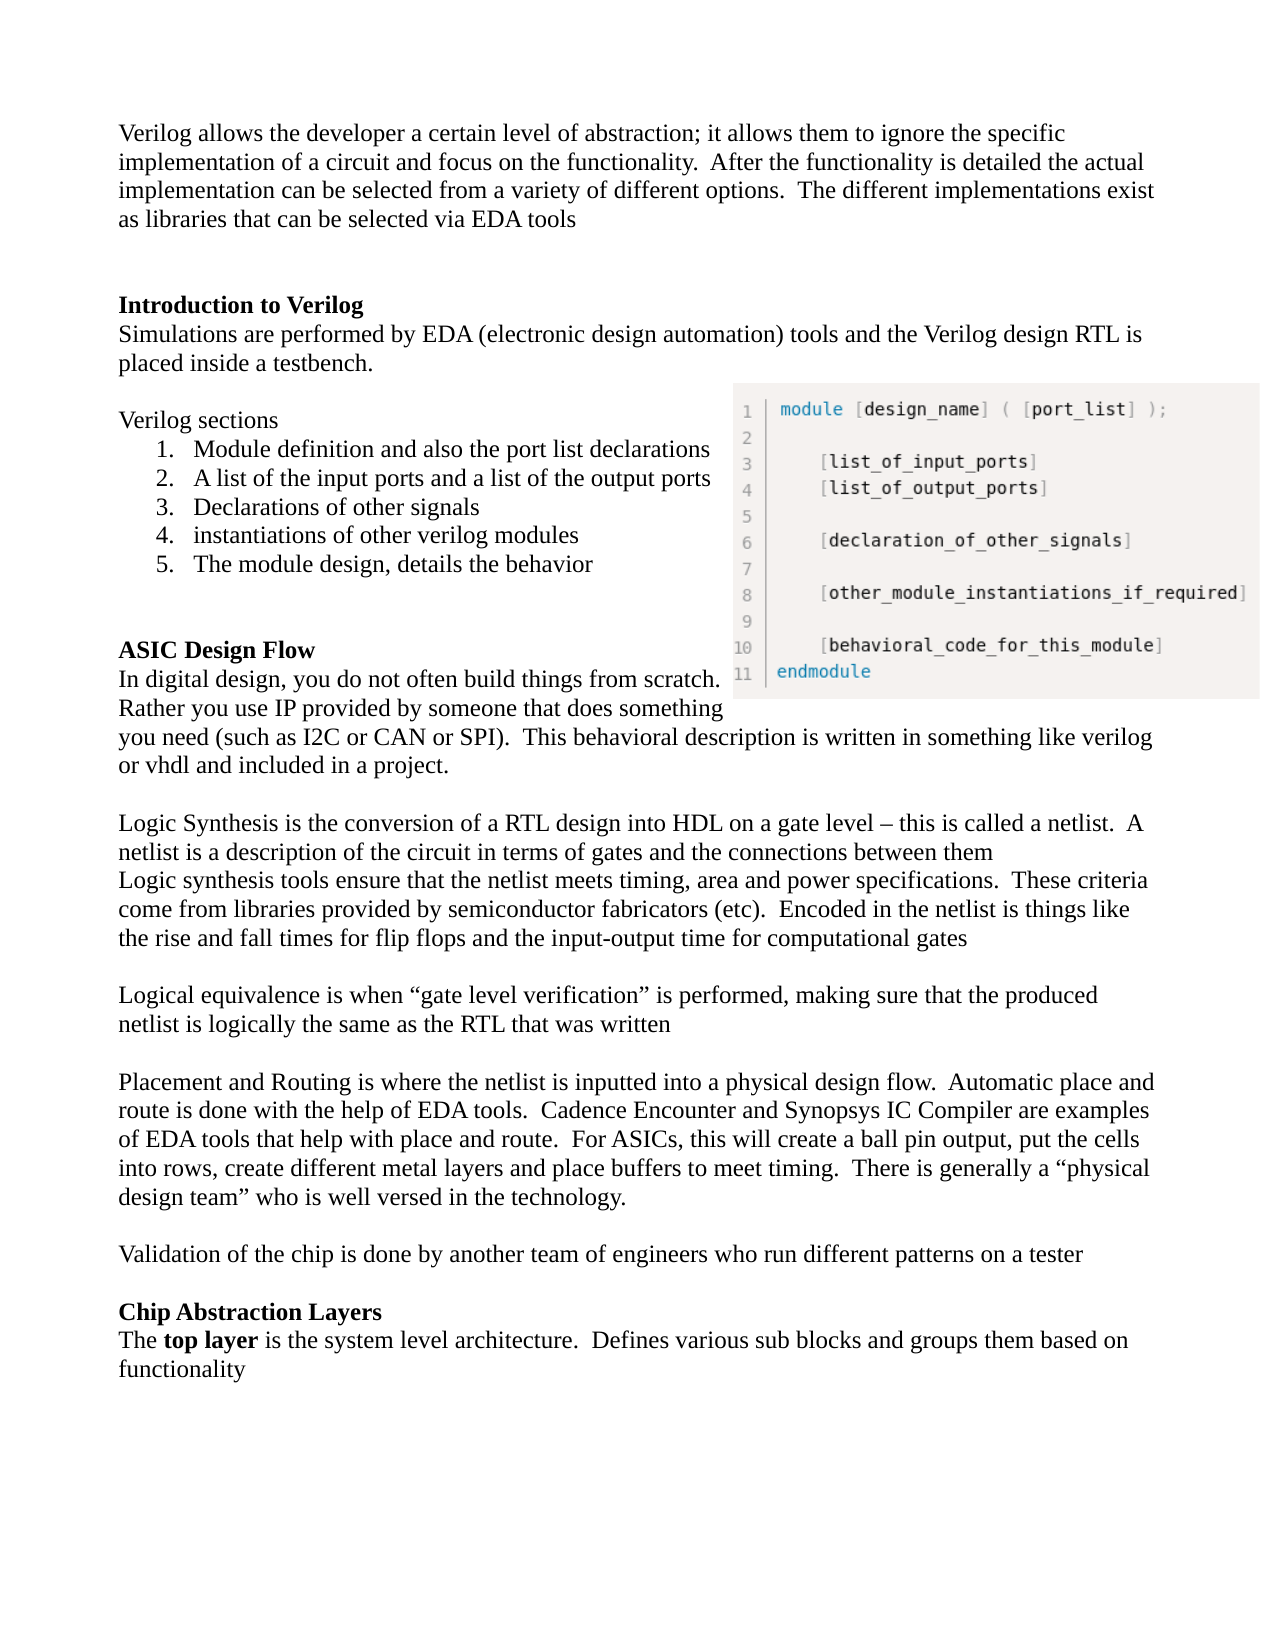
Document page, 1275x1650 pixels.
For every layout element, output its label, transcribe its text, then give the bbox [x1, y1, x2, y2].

text Verilog allows the developer a certain level of abstraction; it allows them to ignore the specific implementation of a circuit and focus on the functionality. After the functionality is detailed the actual implementation can be selected from a variety of different options. The different implementations exist as libraries that can be selected via EDA tools [118, 118, 1157, 233]
text Logic synthesis tools ensure that the netlist meets timing, area and power specifications. These criteria come from libraries provided by semiconductor fabricators (etc). Encoded in the netlist is things like the rise and fall times for flip flops and the input-output time for computational gates [118, 866, 1157, 952]
text Introduction to Verilog [118, 291, 1157, 319]
text ASIC Design Flow [118, 636, 733, 664]
picture [733, 383, 1260, 699]
text Validation of the chip is done by another team of engineers who run different patterns on a tester [118, 1239, 1157, 1268]
text In digital design, you do not often build things from scratch. Rather you use IP provided by someone that does something you need (such as I2C or CAN or SPI). This behavioral description is written in something like verilog or vhdl and included in a project. [118, 664, 1157, 779]
list Declarations of other signals [156, 492, 733, 521]
text Logical equivalence is when “gate level verification” is performed, making sure that the produced netlist is logically the same as the RTL that was written [118, 981, 1157, 1038]
list Module definition and also the port list declarations [156, 434, 733, 463]
text Verilog sections [118, 406, 733, 434]
list A list of the input ports and a list of the output ports [156, 463, 733, 492]
text Placement and Routing is where the netlist is inputted into a physical design flow. Automatic place and route is done with the help of EDA tools. Cadence Encounter and Synopsys IC Compiler are examples of EDA tools that help with place and route. For ASICs, this will create a ball pin output, put the cells into rows, create different metal layers and place buffers to meet timing. There is generally a “physical design team” who is well versed in the technology. [118, 1067, 1157, 1211]
text Chip Abstraction Layers [118, 1297, 1157, 1326]
list The module design, details the behavior [156, 549, 733, 578]
text Logic Synthesis is the conversion of a RTL design into HDL on a gate level – this is called a netlist. A netlist is a description of the circuit in terms of gates and the connections between them [118, 808, 1157, 866]
text Simulations are performed by EDA (electronic design automation) tools and the Verilog design RTL is placed inside a testbench. [118, 319, 1157, 377]
text The top layer is the system level architecture. Defines various sub blocks and groups them based on functionality [118, 1326, 1157, 1383]
list instantiations of other verilog modules [156, 521, 733, 549]
